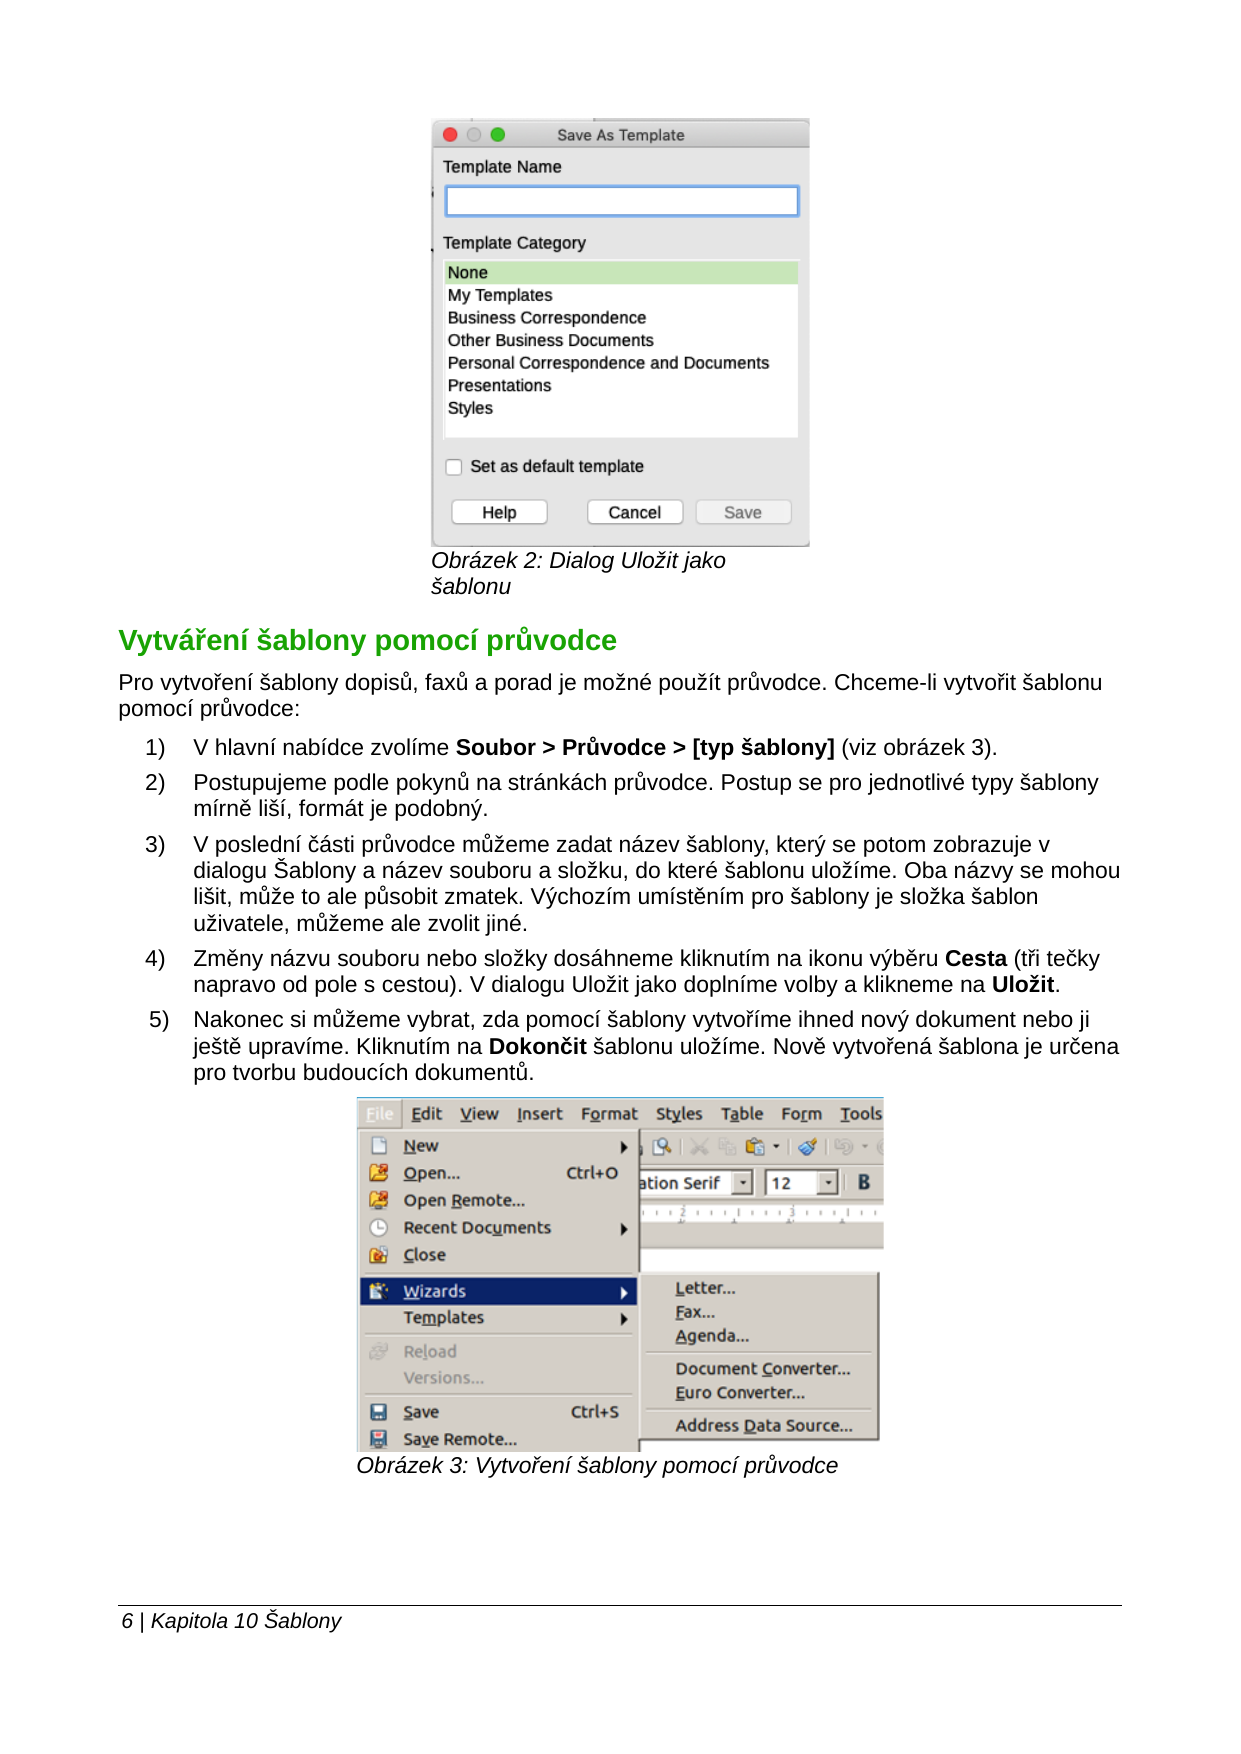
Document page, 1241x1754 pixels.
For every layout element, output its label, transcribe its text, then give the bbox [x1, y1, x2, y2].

list Nakonec si můžeme vybrat, zda pomocí šablony vytvoříme ihned nový dokument nebo ji ještě upravíme. Kliknutím na Dokončit šablonu uložíme. Nově vytvořená šablona je určena pro tvorbu budoucích dokumentů. [169, 1006, 1122, 1085]
text Obrázek 3: Vytvoření šablony pomocí průvodce [356, 1452, 884, 1478]
list Postupujeme podle pokynů na stránkách průvodce. Postup se pro jednotlivé typy šablony mírně liší, formát je podobný. [165, 769, 1122, 822]
list V poslední části průvodce můžeme zadat název šablony, který se potom zobrazuje v dialogu Šablony a název souboru a složku, do které šablonu uložíme. Oba názvy se mohou lišit, může to ale působit zmatek. Výchozím umístěním pro šablony je složka šablon uživatele, můžeme ale zvolit jiné. [165, 831, 1122, 936]
text Pro vytvoření šablony dopisů, faxů a porad je možné použít průvodce. Chceme-li vytvořit šablonu pomocí průvodce: [118, 668, 1122, 721]
list V hlavní nabídce zvolíme Soubor > Průvodce > [typ šablony] (viz obrázek 3). [165, 734, 1122, 760]
picture [356, 1097, 884, 1452]
picture [430, 118, 810, 547]
text Obrázek 2: Dialog Uložit jako šablonu [431, 547, 809, 599]
subtitle Vytváření šablony pomocí průvodce [118, 623, 1122, 657]
list Změny názvu souboru nebo složky dosáhneme kliknutím na ikonu výběru Cesta (tři tečky napravo od pole s cestou). V dialogu Uložit jako doplníme volby a klikneme na Uložit. [165, 945, 1122, 997]
